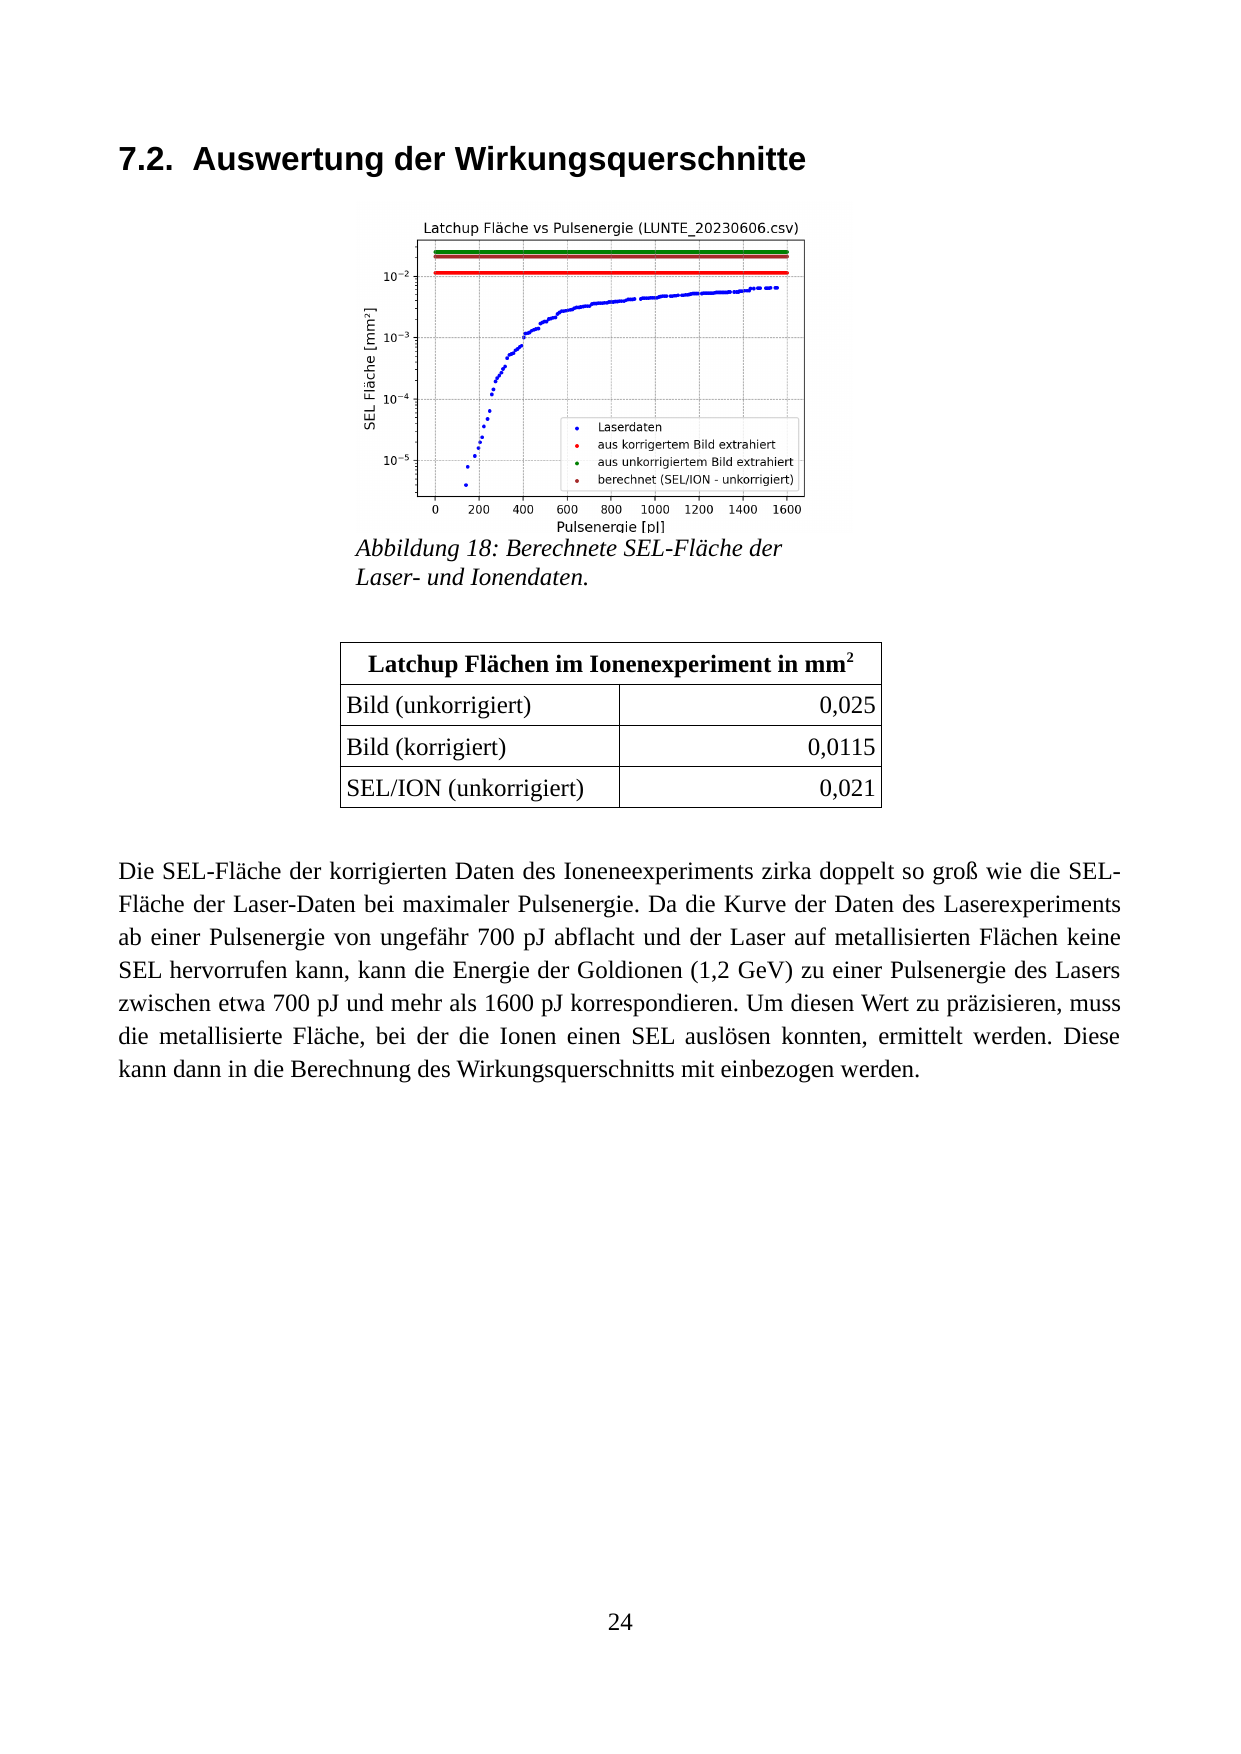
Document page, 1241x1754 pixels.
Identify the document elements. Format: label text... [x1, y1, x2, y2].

text Die SEL-Fläche der korrigierten Daten des Ioneneexperiments zirka doppelt so groß wie die SEL-Fläche der Laser-Daten bei maximaler Pulsenergie. Da die Kurve der Daten des Laserexperiments ab einer Pulsenergie von ungefähr 700 pJ abflacht und der Laser auf metallisierten Flächen keine SEL hervorrufen kann, kann die Energie der Goldionen (1,2 GeV) zu einer Pulsenergie des Lasers zwischen etwa 700 pJ und mehr als 1600 pJ korrespondieren. Um diesen Wert zu präzisieren, muss die metallisierte Fläche, bei der die Ionen einen SEL auslösen konnten, ermittelt werden. Diese kann dann in die Berechnung des Wirkungsquerschnitts mit einbezogen werden. [118, 856, 1122, 1083]
text Abbildung 18: Berechnete SEL-Fläche der Laser- und Ionendaten. [356, 533, 853, 590]
table_cell 0,021 [620, 767, 881, 807]
table_cell Bild (korrigiert) [341, 726, 619, 766]
table_cell Bild (unkorrigiert) [341, 685, 619, 725]
table_header Latchup Flächen im Ionenexperiment in mm2 [341, 643, 881, 683]
table_cell 0,0115 [620, 726, 881, 766]
table_cell SEL/ION (unkorrigiert) [341, 767, 619, 807]
subtitle Auswertung der Wirkungsquerschnitte [118, 139, 1122, 177]
table_cell 0,025 [620, 685, 881, 725]
picture [355, 201, 854, 533]
